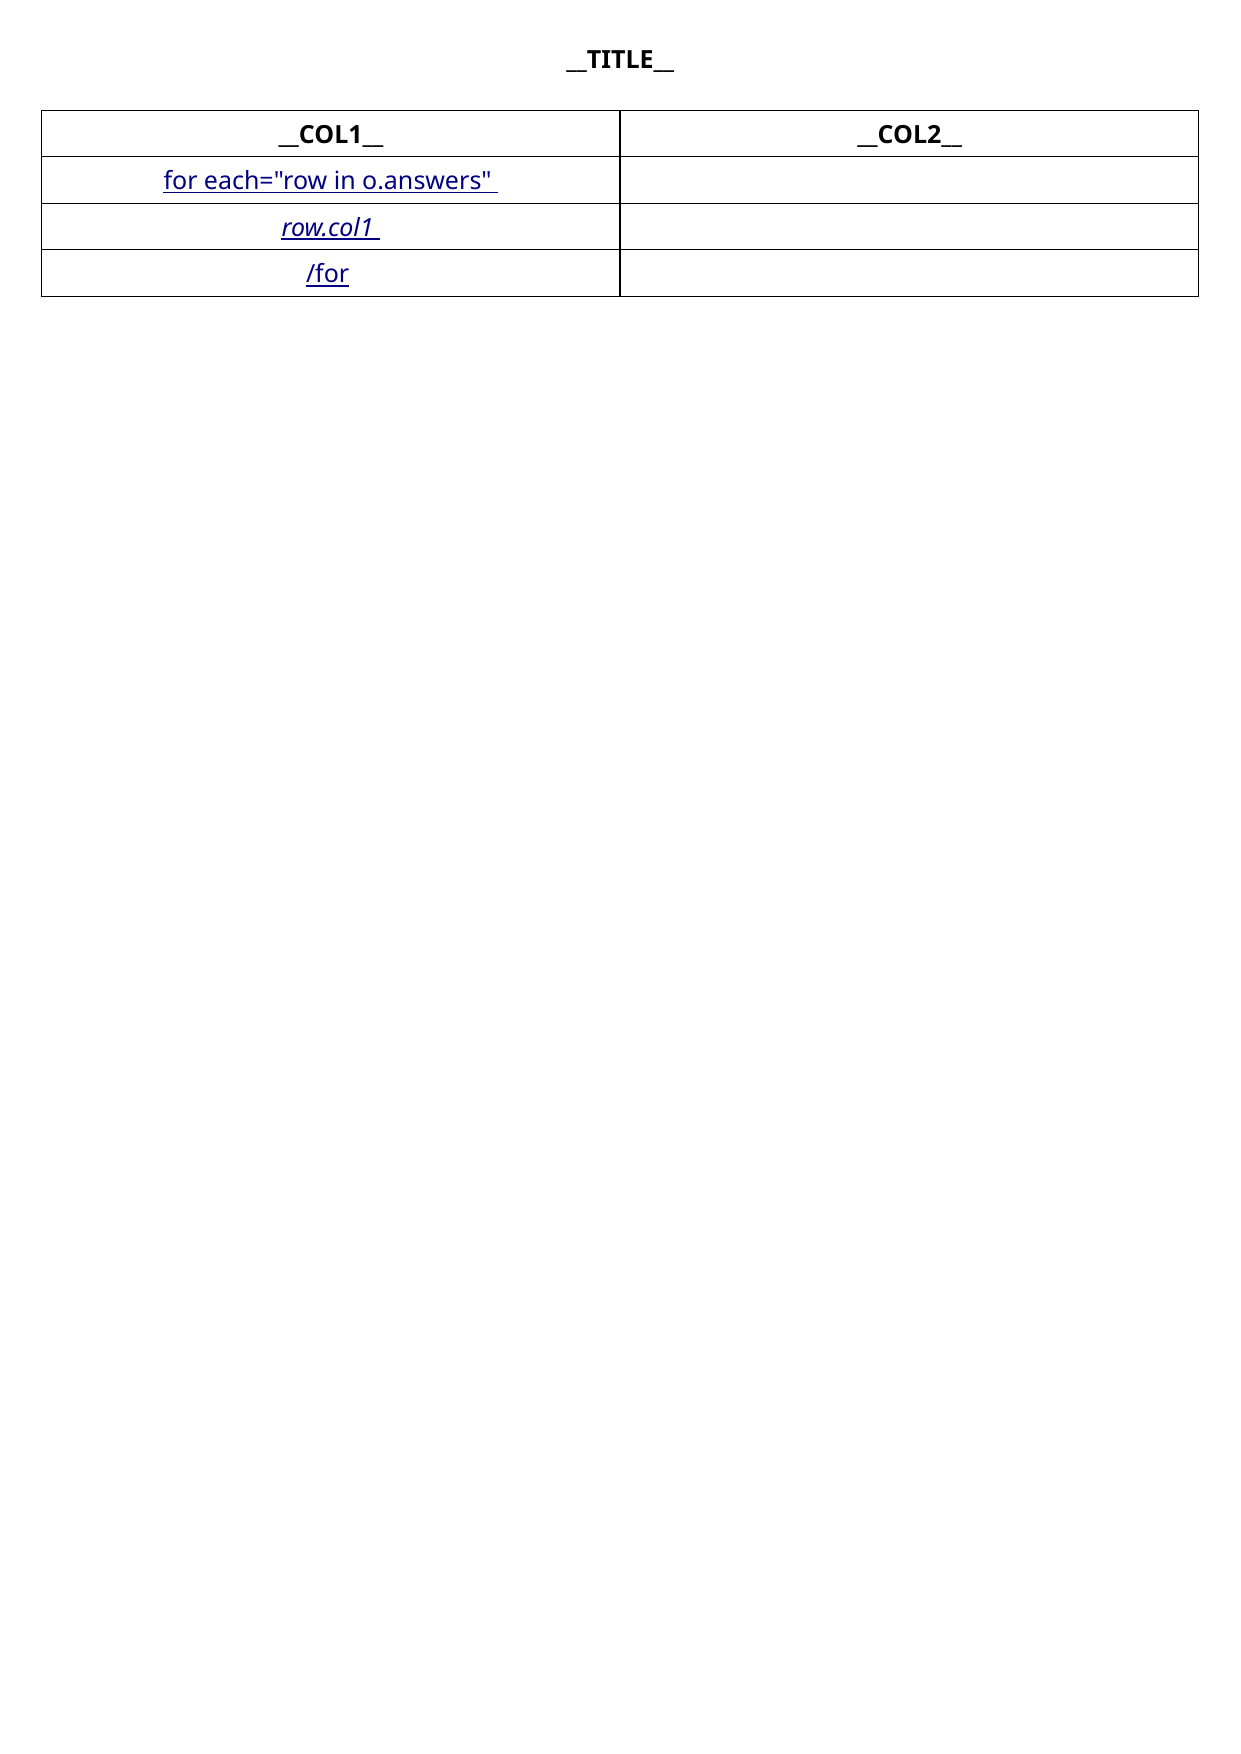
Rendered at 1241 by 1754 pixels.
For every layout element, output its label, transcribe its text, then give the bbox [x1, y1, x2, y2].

table_cell [621, 250, 1198, 296]
table_cell /for [42, 250, 619, 296]
table_cell row.col1 [42, 204, 619, 249]
text __TITLE__ [41, 41, 1199, 75]
table_cell [621, 204, 1198, 249]
table_cell for each="row in o.answers" [42, 157, 619, 203]
table_header __COL1__ [42, 111, 619, 156]
table_header __COL2__ [621, 111, 1198, 156]
table_cell [621, 157, 1198, 203]
